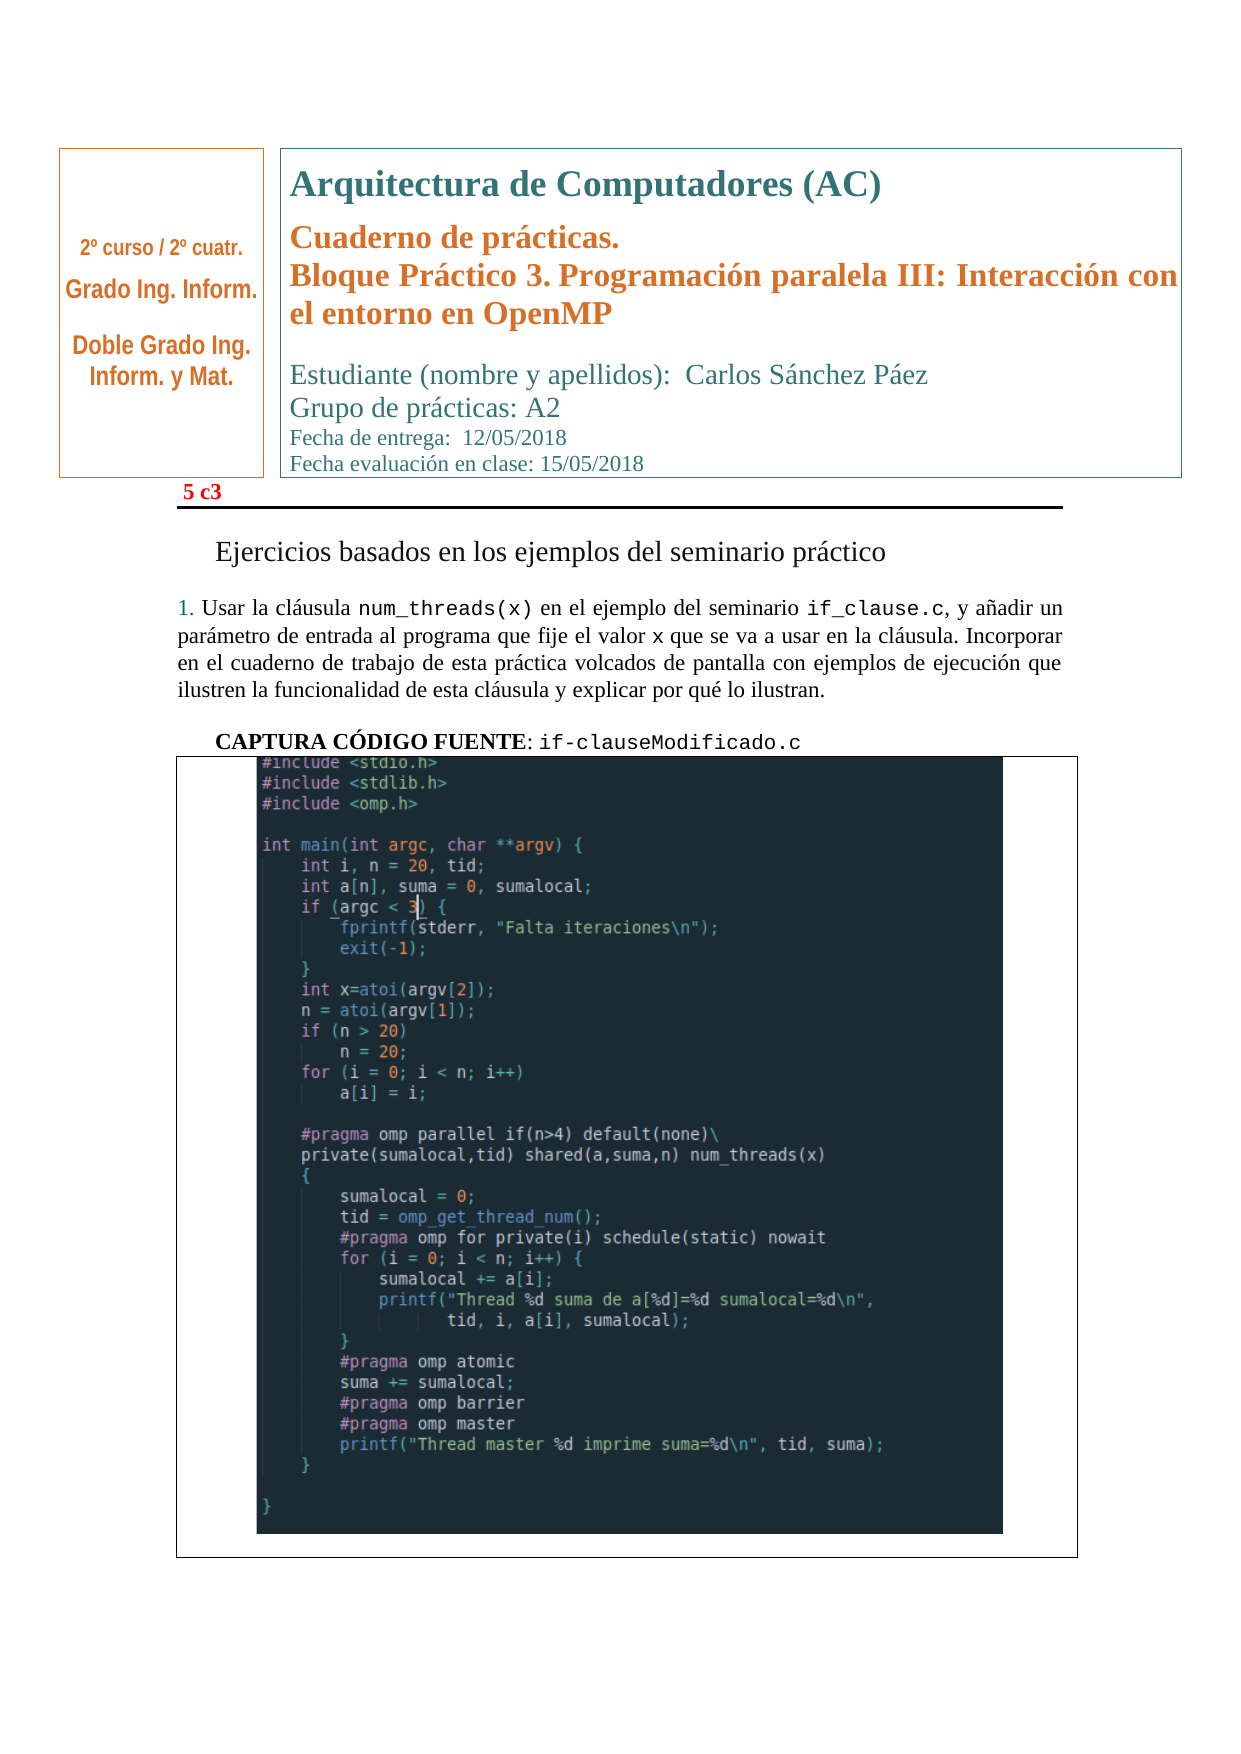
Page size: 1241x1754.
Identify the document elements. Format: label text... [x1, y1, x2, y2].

text CAPTURA CÓDIGO FUENTE: if-clauseModificado.c [215, 728, 1063, 756]
table_header [1003, 757, 1077, 1533]
list 1. Usar la cláusula num_threads(x) en el ejemplo del seminario if_clause.c, y añadir un parámetro de entrada al programa que fije el valor x que se va a usar en la cláusula. Incorporar en el cuaderno de trabajo de esta práctica volcados de pantalla con ejemplos de ejecución que ilustren la funcionalidad de esta cláusula y explicar por qué lo ilustran. [177, 594, 1063, 702]
table_header Arquitectura de Computadores (AC) Cuaderno de prácticas. Bloque Práctico 3. Programación paralela III: Interacción con el entorno en OpenMP Estudiante (nombre y apellidos): Carlos Sánchez Páez Grupo de prácticas: A2 Fecha de entrega: 12/05/2018 Fecha evaluación en clase: 15/05/2018 [281, 149, 1181, 477]
table_header [177, 757, 256, 1533]
subtitle Ejercicios basados en los ejemplos del seminario práctico [177, 534, 1063, 568]
table_header [264, 148, 280, 477]
text 5 c3 [177, 478, 1063, 506]
table_header [177, 1534, 1077, 1557]
picture [256, 757, 1003, 1534]
table_header 2º curso / 2º cuatr. Grado Ing. Inform. Doble Grado Ing. Inform. y Mat. [60, 149, 263, 477]
